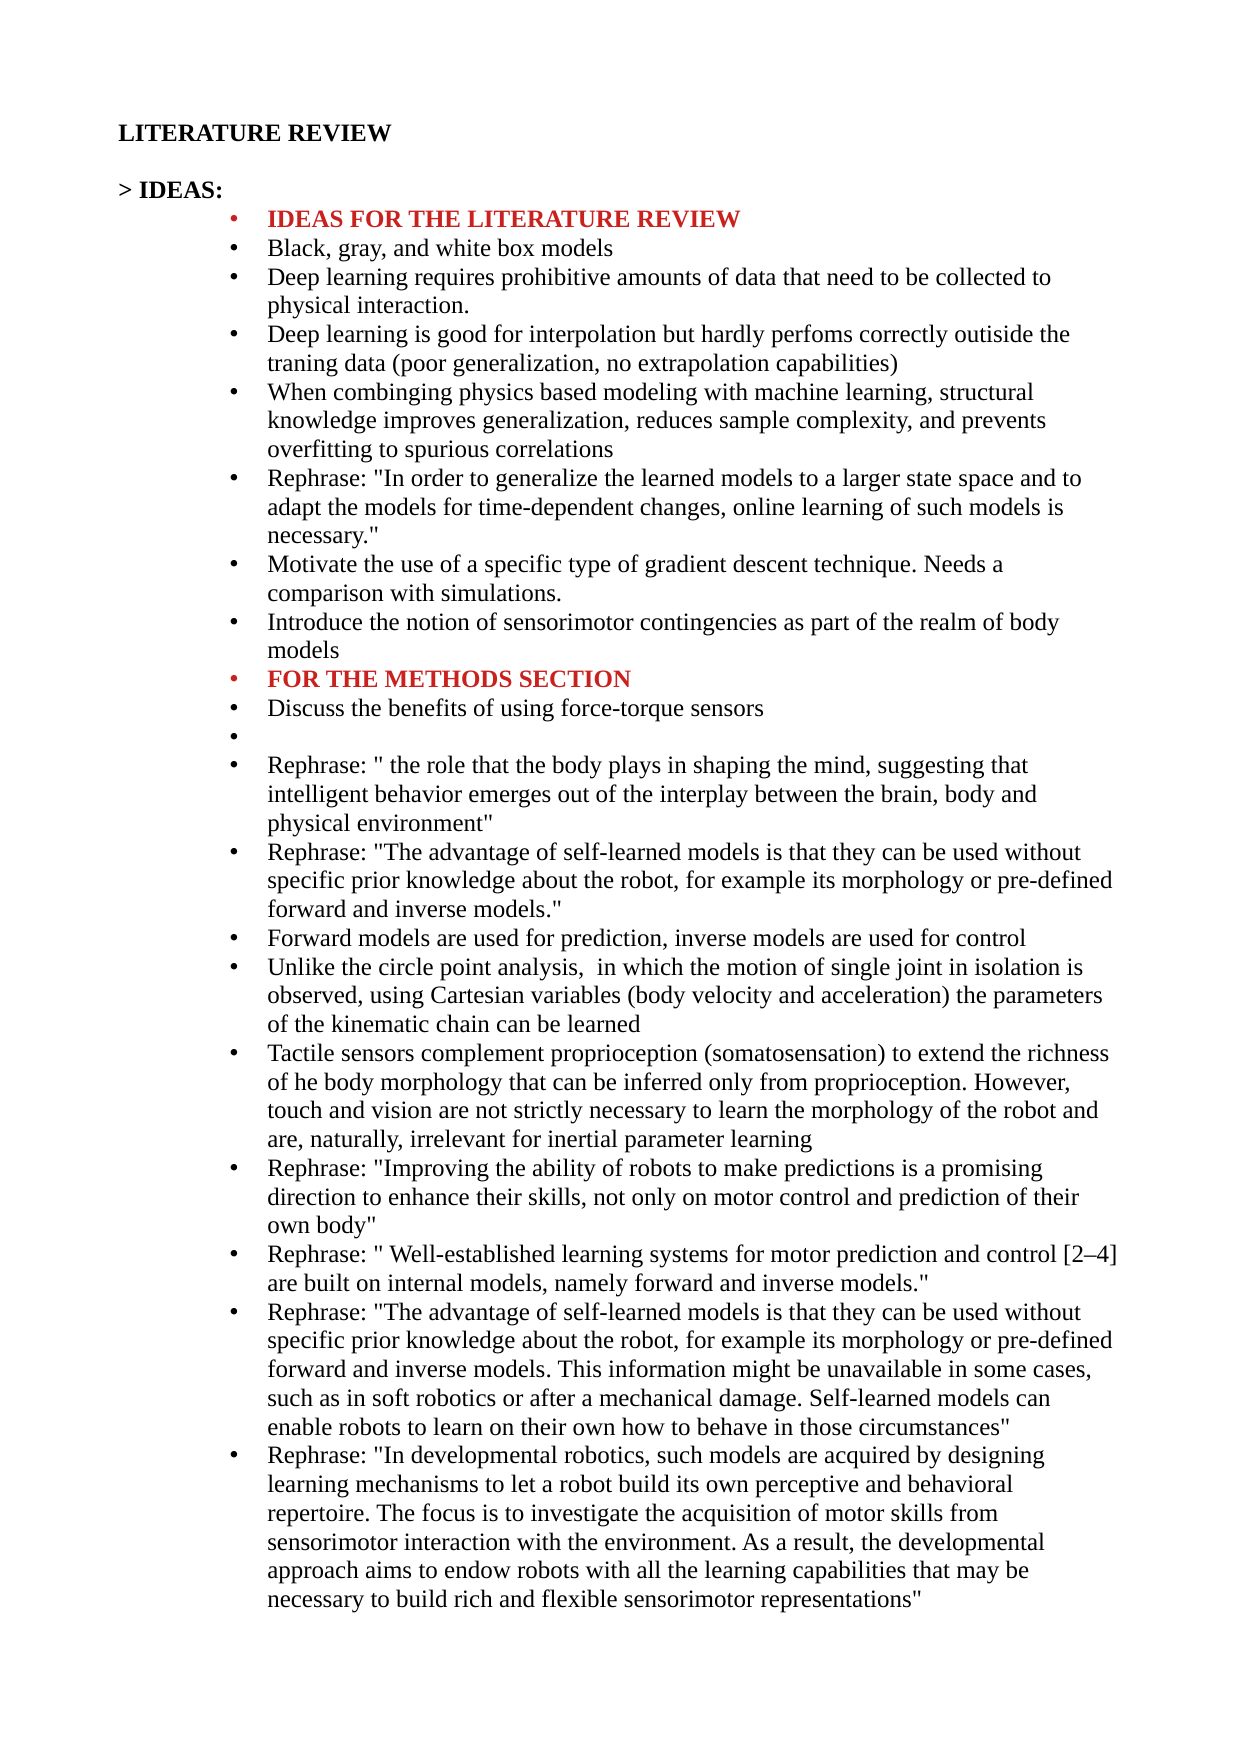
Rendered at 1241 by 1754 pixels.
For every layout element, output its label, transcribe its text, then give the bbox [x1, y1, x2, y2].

list Deep learning is good for interpolation but hardly perfoms correctly outiside the traning data (poor generalization, no extrapolation capabilities) [229, 319, 1122, 377]
list Rephrase: "The advantage of self-learned models is that they can be used without specific prior knowledge about the robot, for example its morphology or pre-defined forward and inverse models." [229, 837, 1122, 923]
list Black, gray, and white box models [229, 233, 1122, 262]
list Rephrase: "In developmental robotics, such models are acquired by designing learning mechanisms to let a robot build its own perceptive and behavioral repertoire. The focus is to investigate the acquisition of motor skills from sensorimotor interaction with the environment. As a result, the developmental approach aims to endow robots with all the learning capabilities that may be necessary to build rich and flexible sensorimotor representations" [229, 1441, 1122, 1613]
list Rephrase: " the role that the body plays in shaping the mind, suggesting that intelligent behavior emerges out of the interplay between the brain, body and physical environment" [229, 751, 1122, 837]
list Unlike the circle point analysis, in which the motion of single joint in isolation is observed, using Cartesian variables (body velocity and acceleration) the parameters of the kinematic chain can be learned [229, 952, 1122, 1038]
list Tactile sensors complement proprioception (somatosensation) to extend the richness of he body morphology that can be inferred only from proprioception. However, touch and vision are not strictly necessary to learn the morphology of the robot and are, naturally, irrelevant for inertial parameter learning [229, 1038, 1122, 1153]
text LITERATURE REVIEW [118, 118, 1122, 147]
list FOR THE METHODS SECTION [229, 664, 1122, 693]
list Rephrase: "The advantage of self-learned models is that they can be used without specific prior knowledge about the robot, for example its morphology or pre-defined forward and inverse models. This information might be unavailable in some cases, such as in soft robotics or after a mechanical damage. Self-learned models can enable robots to learn on their own how to behave in those circumstances" [229, 1297, 1122, 1441]
list Discuss the benefits of using force-torque sensors [229, 693, 1122, 722]
list Motivate the use of a specific type of gradient descent technique. Needs a comparison with simulations. [229, 549, 1122, 607]
list Rephrase: "Improving the ability of robots to make predictions is a promising direction to enhance their skills, not only on motor control and prediction of their own body" [229, 1153, 1122, 1239]
list Rephrase: "In order to generalize the learned models to a larger state space and to adapt the models for time-dependent changes, online learning of such models is necessary." [229, 463, 1122, 549]
list Deep learning requires prohibitive amounts of data that need to be collected to physical interaction. [229, 262, 1122, 319]
text > IDEAS: [118, 176, 1122, 204]
list Forward models are used for prediction, inverse models are used for control [229, 923, 1122, 952]
list Rephrase: " Well-established learning systems for motor prediction and control [2–4] are built on internal models, namely forward and inverse models." [229, 1239, 1122, 1297]
list When combinging physics based modeling with machine learning, structural knowledge improves generalization, reduces sample complexity, and prevents overfitting to spurious correlations [229, 377, 1122, 463]
list Introduce the notion of sensorimotor contingencies as part of the realm of body models [229, 607, 1122, 664]
list IDEAS FOR THE LITERATURE REVIEW [229, 204, 1122, 233]
